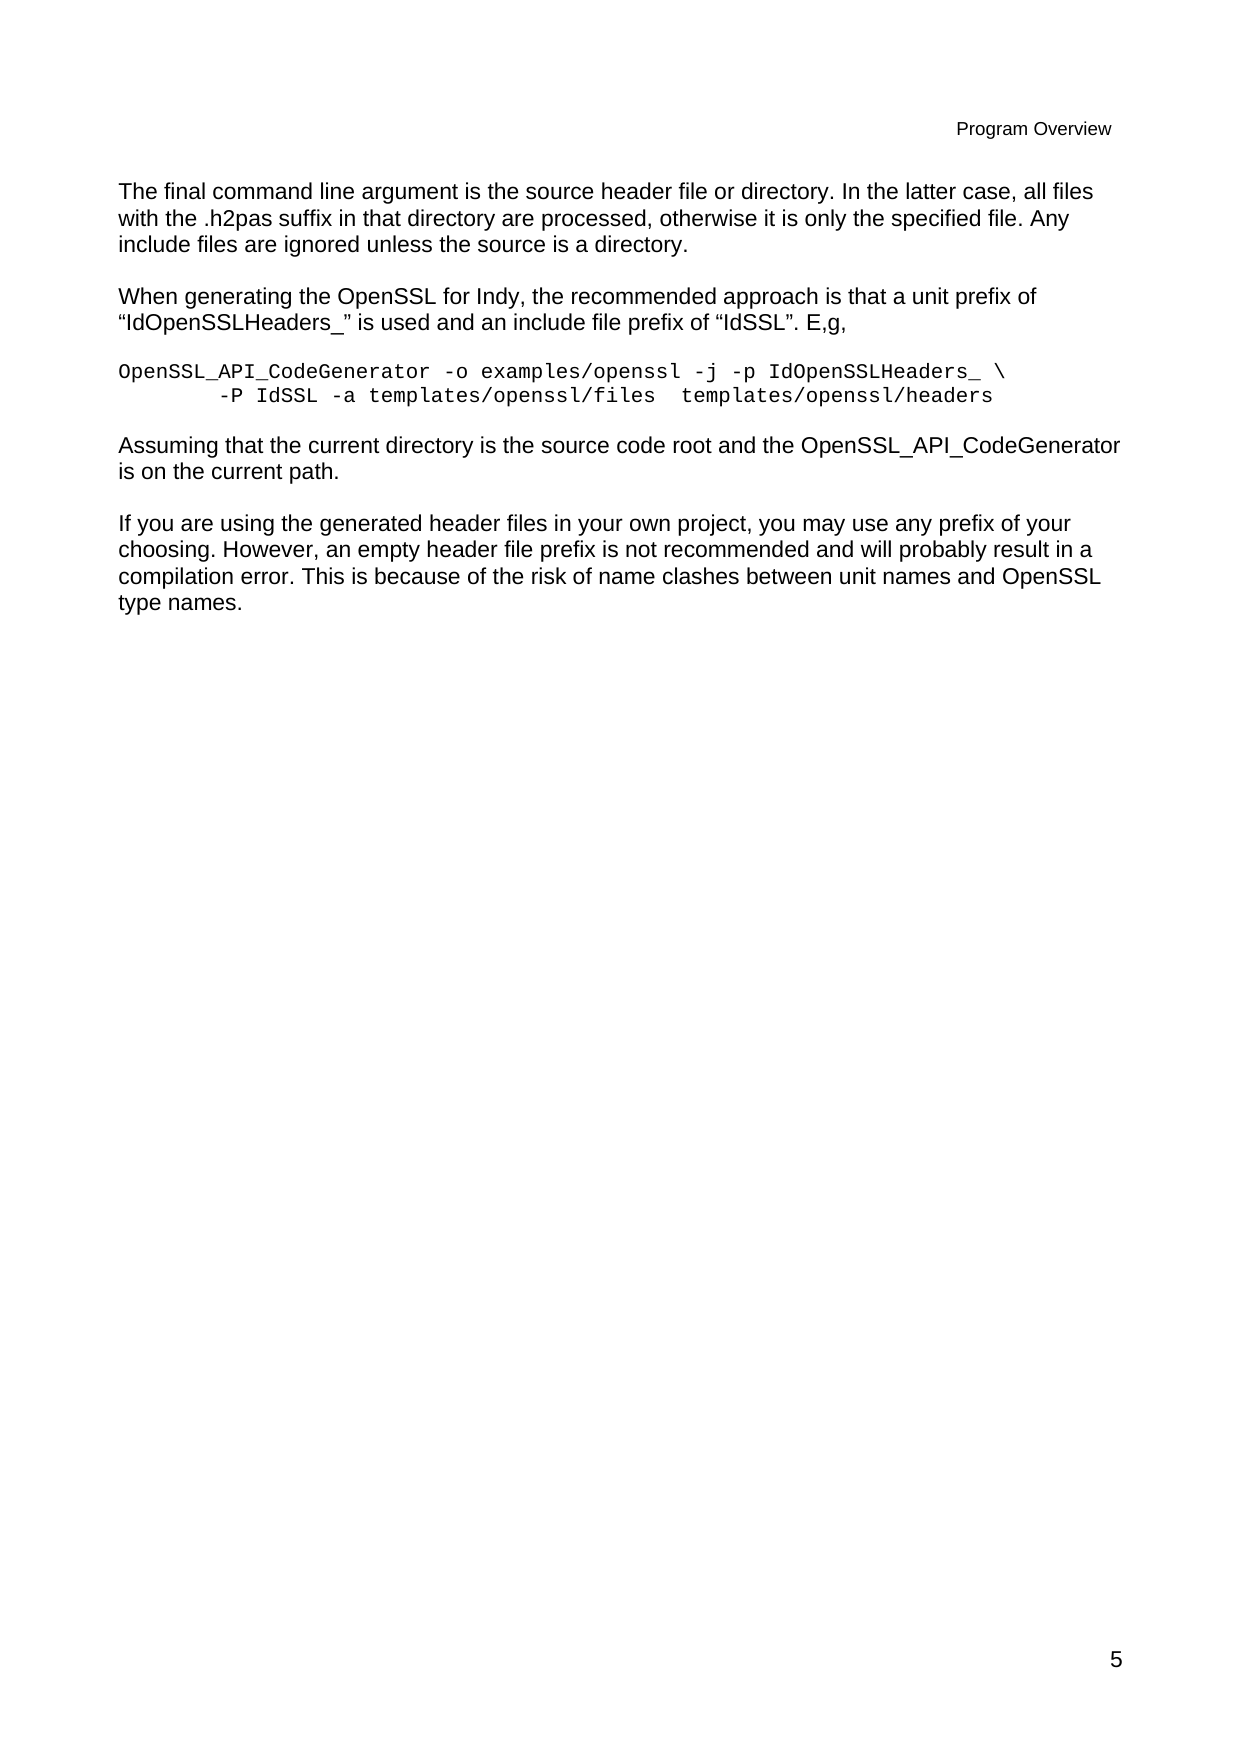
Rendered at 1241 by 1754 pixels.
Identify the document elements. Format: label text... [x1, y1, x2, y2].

text If you are using the generated header files in your own project, you may use any prefix of your choosing. However, an empty header file prefix is not recommended and will probably result in a compilation error. This is because of the risk of name clashes between unit names and OpenSSL type names. [118, 510, 1122, 616]
text The final command line argument is the source header file or directory. In the latter case, all files with the .h2pas suffix in that directory are processed, otherwise it is only the specified file. Any include files are ignored unless the source is a directory. [118, 178, 1122, 257]
text OpenSSL_API_CodeGenerator -o examples/openssl -j -p IdOpenSSLHeaders_ \ [118, 361, 1122, 384]
text When generating the OpenSSL for Indy, the recommended approach is that a unit prefix of “IdOpenSSLHeaders_” is used and an include file prefix of “IdSSL”. E,g, [118, 283, 1122, 335]
text -P IdSSL -a templates/openssl/files templates/openssl/headers [118, 384, 1122, 408]
text Assuming that the current directory is the source code root and the OpenSSL_API_CodeGenerator is on the current path. [118, 432, 1122, 484]
